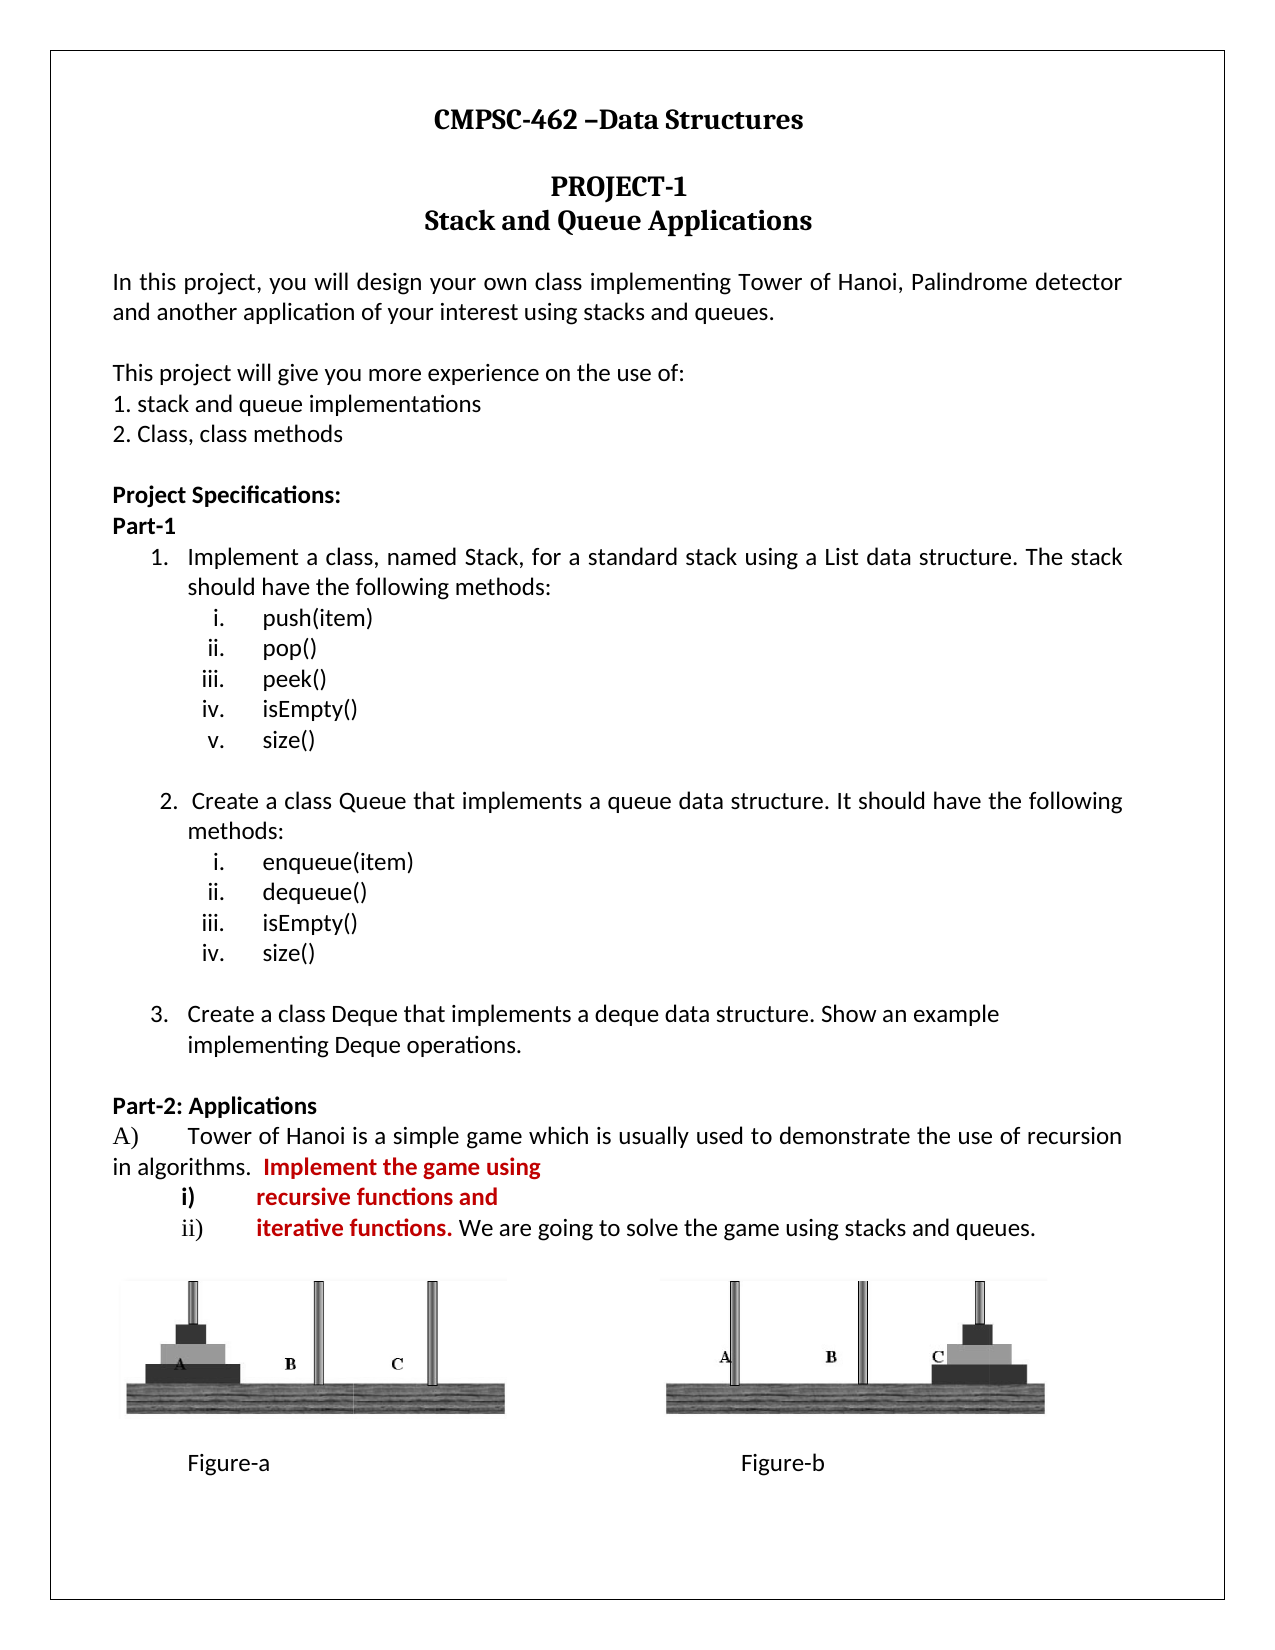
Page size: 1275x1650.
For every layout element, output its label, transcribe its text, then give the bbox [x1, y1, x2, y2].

picture [659, 1271, 1048, 1419]
text Project Specifications: [112, 479, 1125, 510]
list pop() [225, 632, 1125, 663]
text 2. Class, class methods [112, 418, 1125, 449]
text Part-2: Applications [112, 1090, 1125, 1121]
list isEmpty() [225, 907, 1125, 937]
list push(item) [225, 602, 1125, 632]
list Tower of Hanoi is a simple game which is usually used to demonstrate the use of recursion in algorithms. Implement the game using [112, 1121, 1125, 1182]
list iterative functions. We are going to solve the game using stacks and queues. [181, 1212, 1125, 1243]
list size() [225, 724, 1125, 754]
picture [112, 1271, 507, 1419]
list Implement a class, named Stack, for a standard stack using a List data structure. The stack should have the following methods: [150, 541, 1125, 602]
list recursive functions and [181, 1182, 1125, 1212]
text In this project, you will design your own class implementing Tower of Hanoi, Palindrome detector and another application of your interest using stacks and queues. [112, 266, 1125, 327]
list enqueue(item) [225, 846, 1125, 876]
text 2. Create a class Queue that implements a queue data structure. It should have the following methods: [159, 785, 1125, 846]
list dequeue() [225, 876, 1125, 907]
text Figure-a Figure-b [112, 1447, 1125, 1478]
text 1. stack and queue implementations [112, 388, 1125, 418]
text This project will give you more experience on the use of: [112, 357, 1125, 388]
text Part-1 [112, 510, 1125, 541]
text PROJECT-1 [112, 170, 1125, 204]
text Stack and Queue Applications [112, 204, 1125, 237]
list peek() [225, 663, 1125, 693]
list size() [225, 937, 1125, 968]
list Create a class Deque that implements a deque data structure. Show an example implementing Deque operations. [150, 998, 1125, 1059]
list isEmpty() [225, 693, 1125, 724]
text CMPSC-462 –Data Structures [112, 103, 1125, 137]
